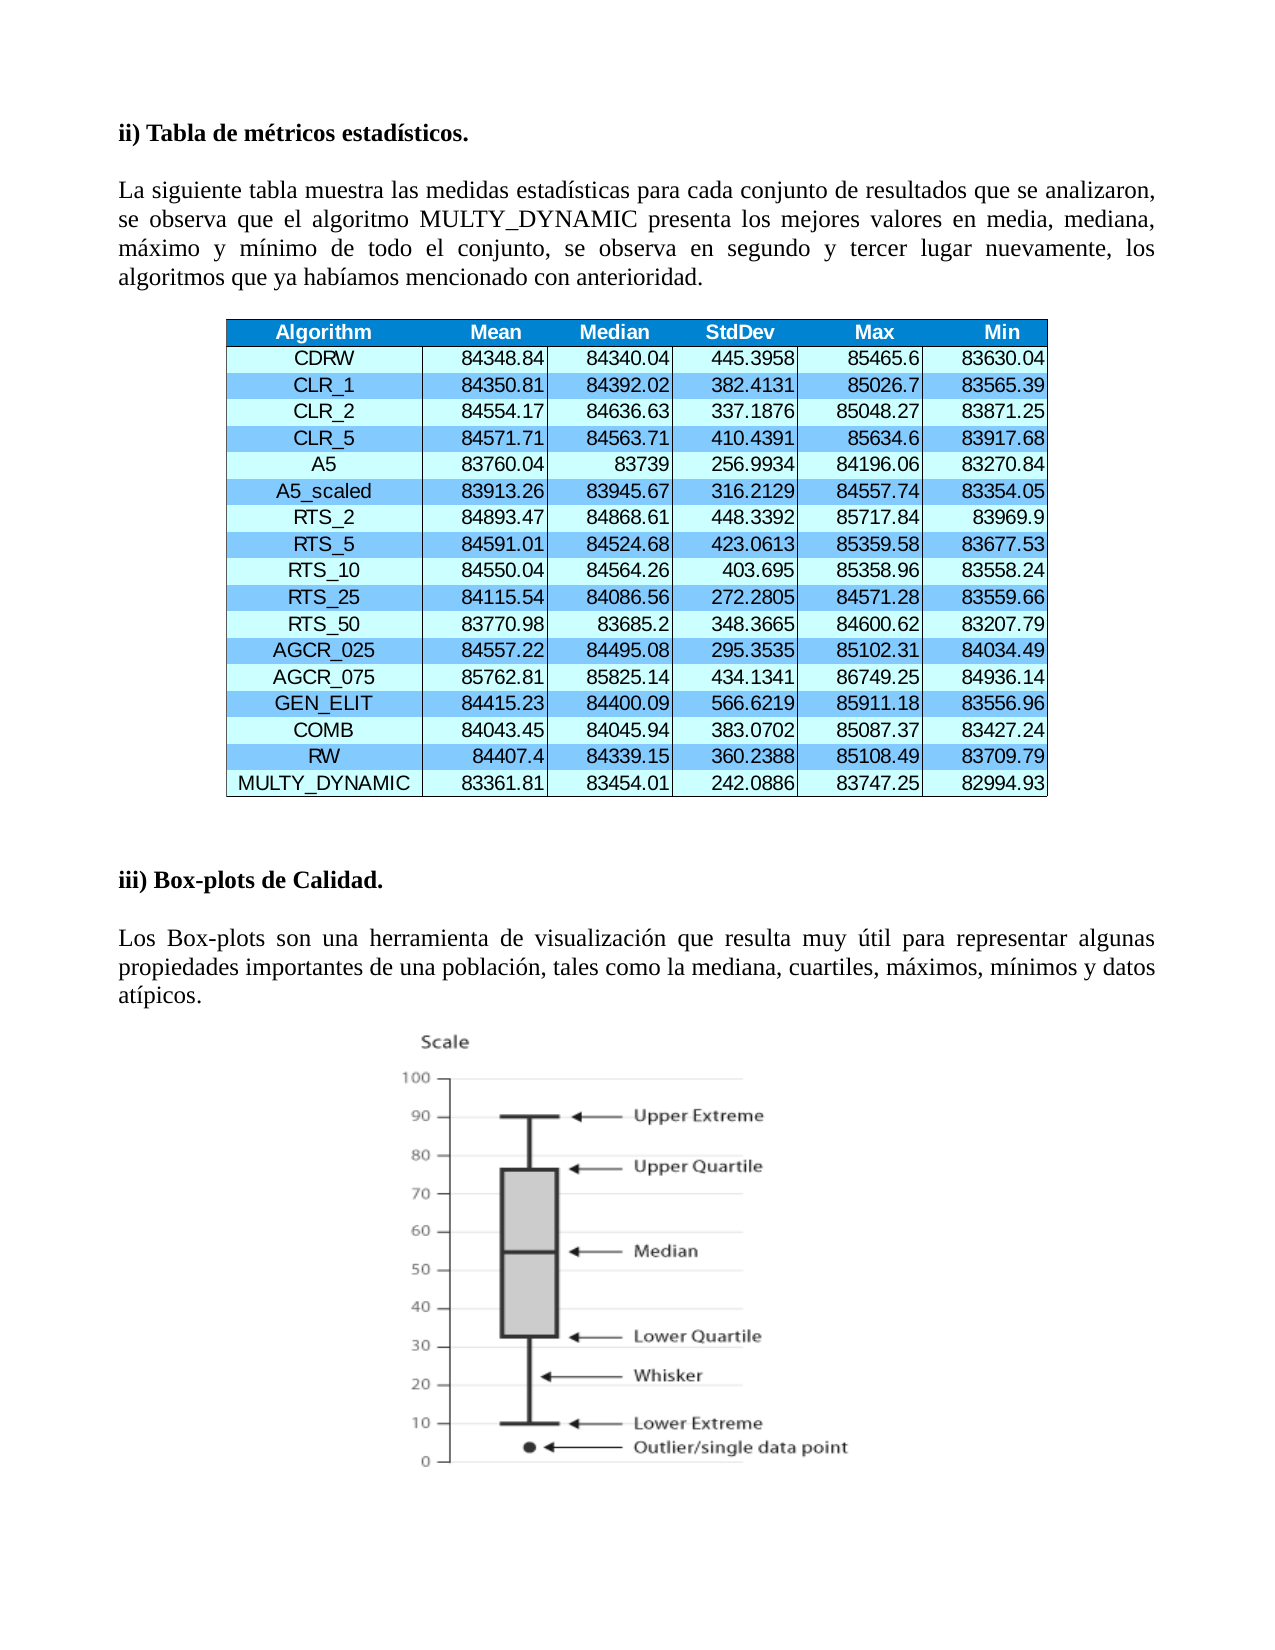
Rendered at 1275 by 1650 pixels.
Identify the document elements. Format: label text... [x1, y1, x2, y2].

picture [352, 1009, 885, 1499]
text ii) Tabla de métricos estadísticos. [118, 118, 1157, 147]
text iii) Box-plots de Calidad. [118, 866, 1157, 894]
text La siguiente tabla muestra las medidas estadísticas para cada conjunto de resultados que se analizaron, se observa que el algoritmo MULTY_DYNAMIC presenta los mejores valores en media, mediana, máximo y mínimo de todo el conjunto, se observa en segundo y tercer lugar nuevamente, los algoritmos que ya habíamos mencionado con anterioridad. [118, 176, 1157, 291]
text Los Box-plots son una herramienta de visualización que resulta muy útil para representar algunas propiedades importantes de una población, tales como la mediana, cuartiles, máximos, mínimos y datos atípicos. [118, 923, 1157, 1009]
